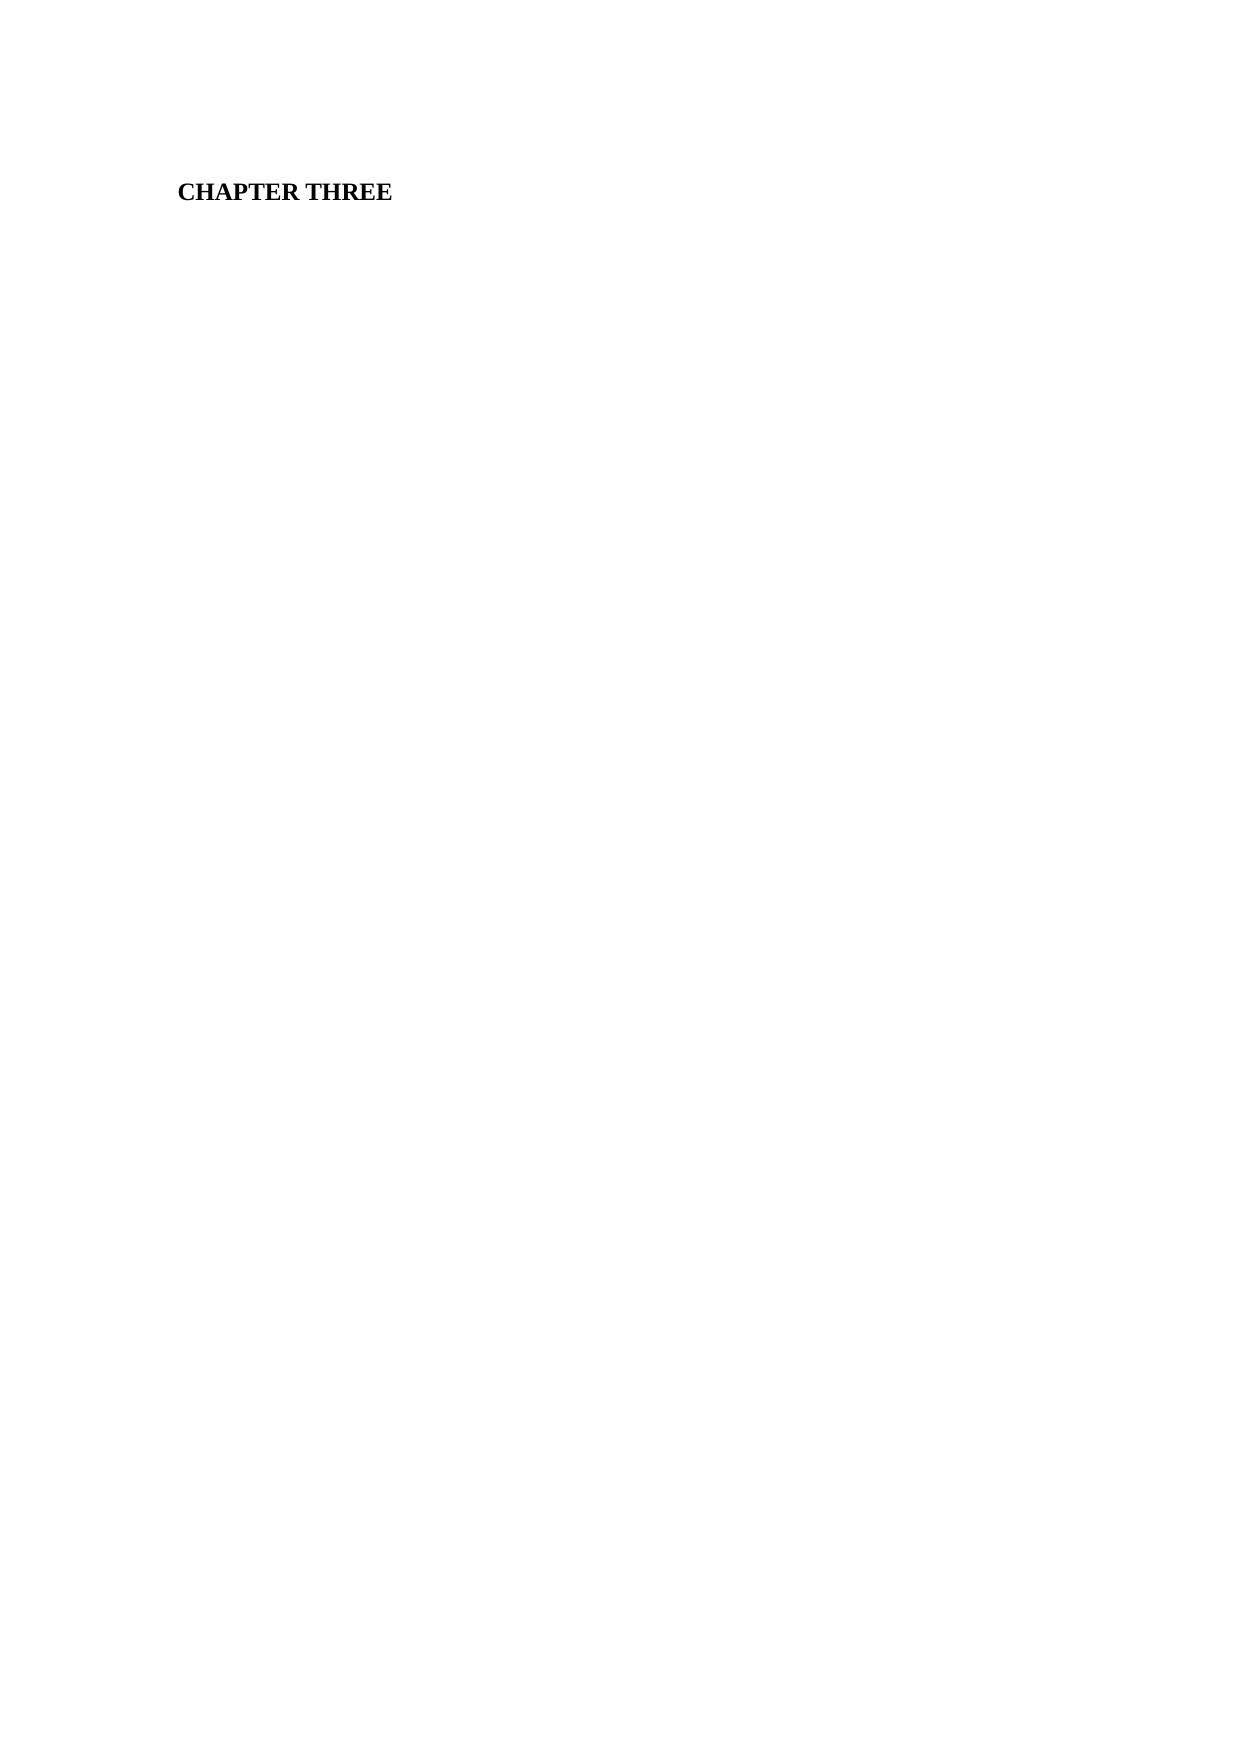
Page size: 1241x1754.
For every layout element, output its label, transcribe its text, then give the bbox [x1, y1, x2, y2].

text CHAPTER THREE [177, 177, 1063, 206]
